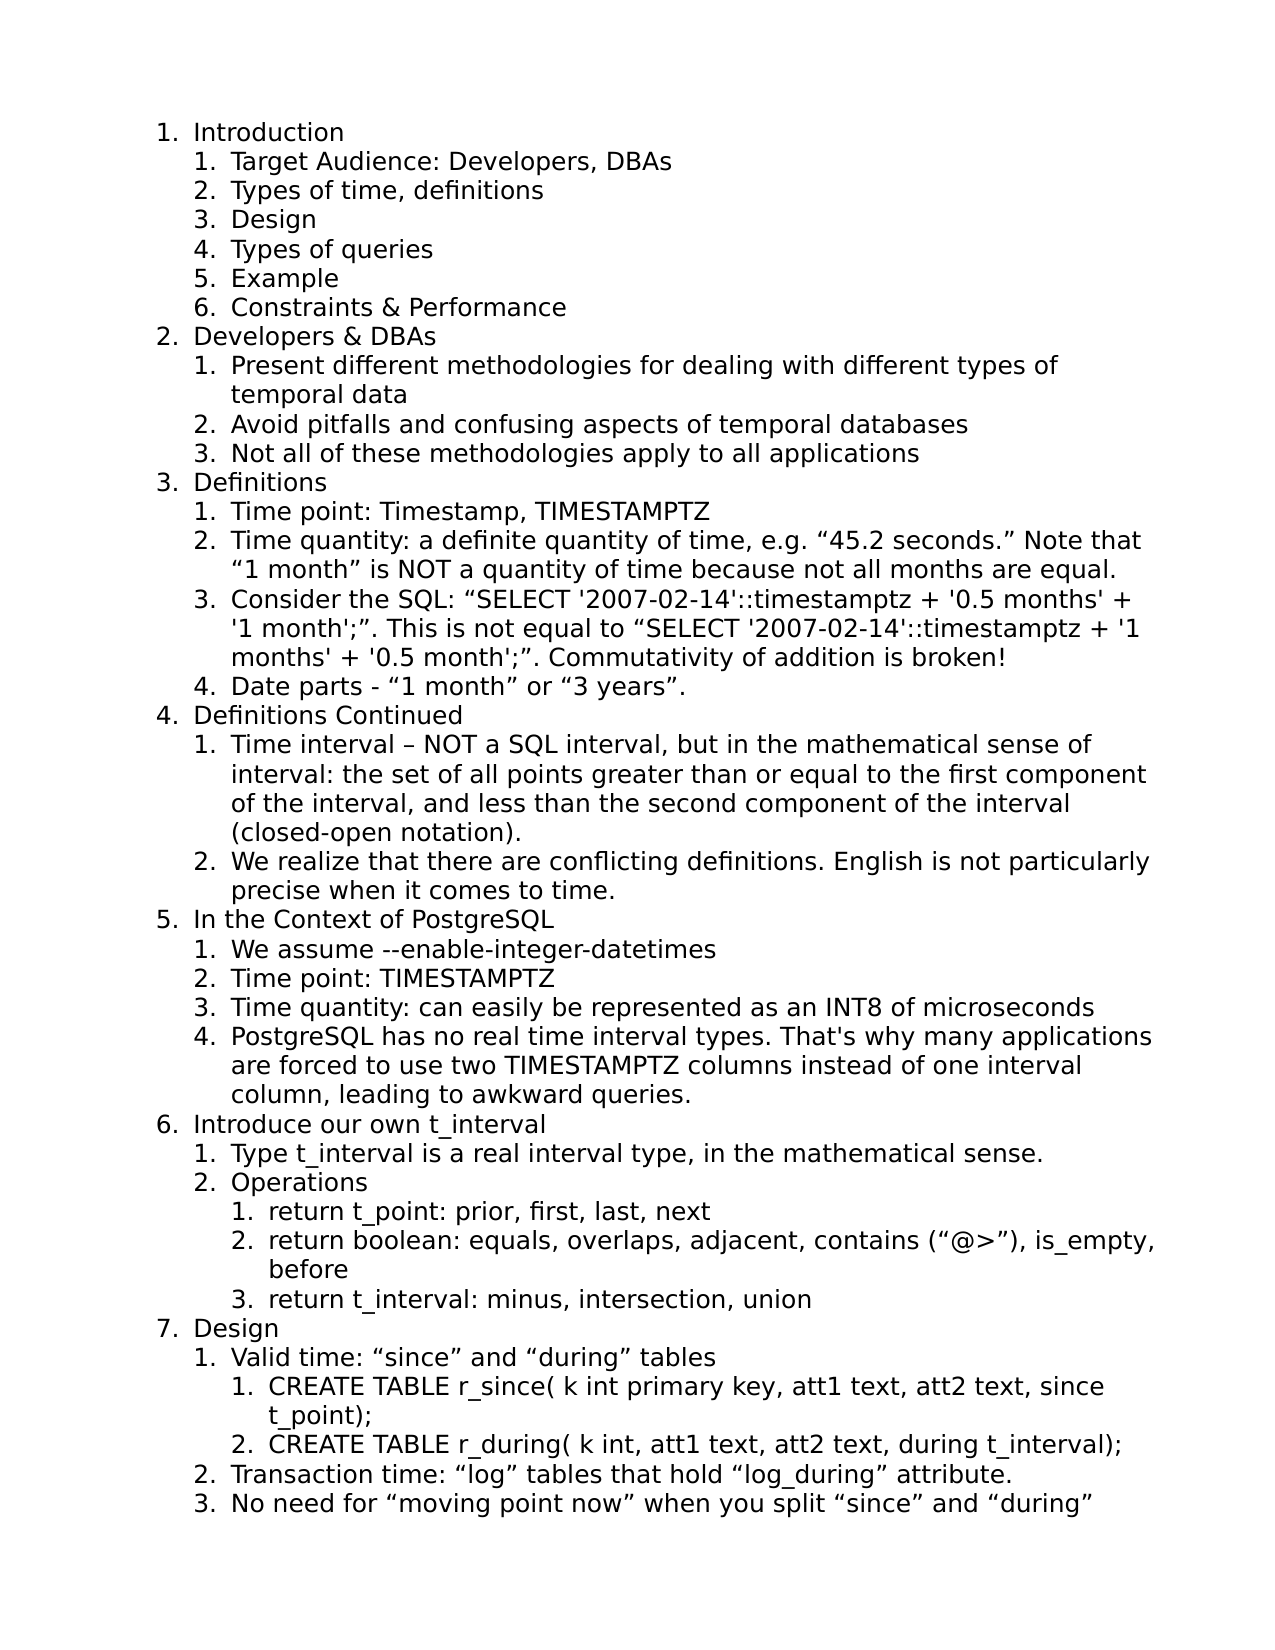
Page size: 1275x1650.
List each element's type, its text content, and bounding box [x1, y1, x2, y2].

list Transaction time: “log” tables that hold “log_during” attribute. [193, 1460, 1157, 1489]
list In the Context of PostgreSQL [156, 906, 1157, 935]
list Consider the SQL: “SELECT '2007-02-14'::timestamptz + '0.5 months' + '1 month';”. This is not equal to “SELECT '2007-02-14'::timestamptz + '1 months' + '0.5 month';”. Commutativity of addition is broken! [193, 585, 1157, 672]
list PostgreSQL has no real time interval types. That's why many applications are forced to use two TIMESTAMPTZ columns instead of one interval column, leading to awkward queries. [193, 1022, 1157, 1110]
list return t_point: prior, first, last, next [231, 1197, 1157, 1226]
list Target Audience: Developers, DBAs [193, 147, 1157, 176]
list We realize that there are conflicting definitions. English is not particularly precise when it comes to time. [193, 847, 1157, 906]
list Developers & DBAs [156, 322, 1157, 351]
list Time quantity: a definite quantity of time, e.g. “45.2 seconds.” Note that “1 month” is NOT a quantity of time because not all months are equal. [193, 526, 1157, 585]
list Design [156, 1314, 1157, 1343]
list We assume --enable-integer-datetimes [193, 935, 1157, 964]
list Type t_interval is a real interval type, in the mathematical sense. [193, 1139, 1157, 1168]
list Present different methodologies for dealing with different types of temporal data [193, 351, 1157, 410]
list Not all of these methodologies apply to all applications [193, 439, 1157, 468]
list Constraints & Performance [193, 293, 1157, 322]
list Introduce our own t_interval [156, 1110, 1157, 1139]
list Date parts - “1 month” or “3 years”. [193, 672, 1157, 701]
list Time point: TIMESTAMPTZ [193, 964, 1157, 993]
list Valid time: “since” and “during” tables [193, 1343, 1157, 1372]
list No need for “moving point now” when you split “since” and “during” [193, 1489, 1157, 1518]
list Avoid pitfalls and confusing aspects of temporal databases [193, 410, 1157, 439]
list CREATE TABLE r_during( k int, att1 text, att2 text, during t_interval); [231, 1431, 1157, 1460]
list Introduction [156, 118, 1157, 147]
list Types of queries [193, 235, 1157, 264]
list CREATE TABLE r_since( k int primary key, att1 text, att2 text, since t_point); [231, 1372, 1157, 1431]
list return boolean: equals, overlaps, adjacent, contains (“@>”), is_empty, before [231, 1226, 1157, 1285]
list Definitions Continued [156, 701, 1157, 731]
list Time quantity: can easily be represented as an INT8 of microseconds [193, 993, 1157, 1022]
list Time point: Timestamp, TIMESTAMPTZ [193, 497, 1157, 526]
list Design [193, 206, 1157, 235]
list Operations [193, 1168, 1157, 1197]
list Example [193, 264, 1157, 293]
list Time interval – NOT a SQL interval, but in the mathematical sense of interval: the set of all points greater than or equal to the first component of the interval, and less than the second component of the interval (closed-open notation). [193, 731, 1157, 847]
list return t_interval: minus, intersection, union [231, 1285, 1157, 1314]
list Definitions [156, 468, 1157, 497]
list Types of time, definitions [193, 176, 1157, 206]
